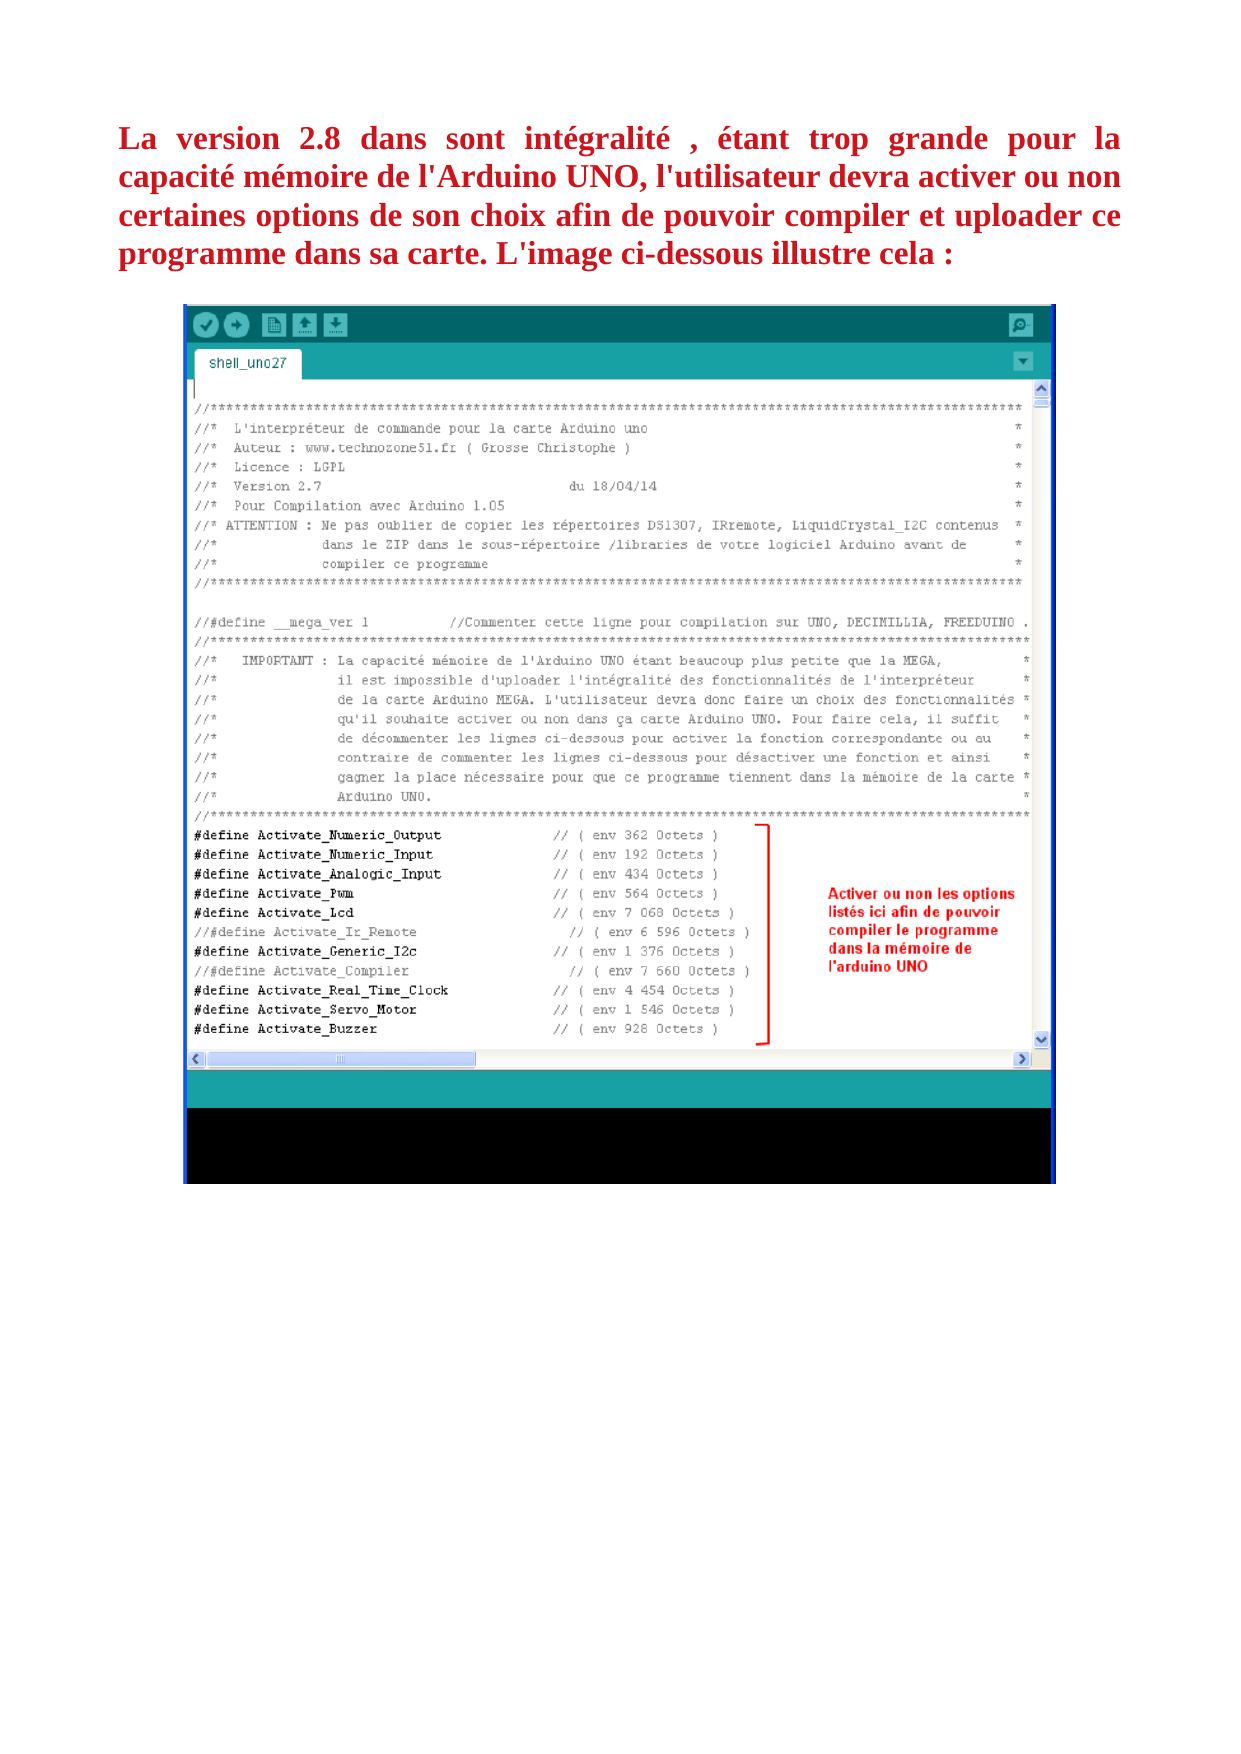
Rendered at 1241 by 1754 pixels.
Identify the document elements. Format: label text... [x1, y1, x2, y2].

text La version 2.8 dans sont intégralité , étant trop grande pour la capacité mémoire de l'Arduino UNO, l'utilisateur devra activer ou non certaines options de son choix afin de pouvoir compiler et uploader ce programme dans sa carte. L'image ci-dessous illustre cela : [118, 118, 1122, 271]
picture [183, 304, 1057, 1184]
